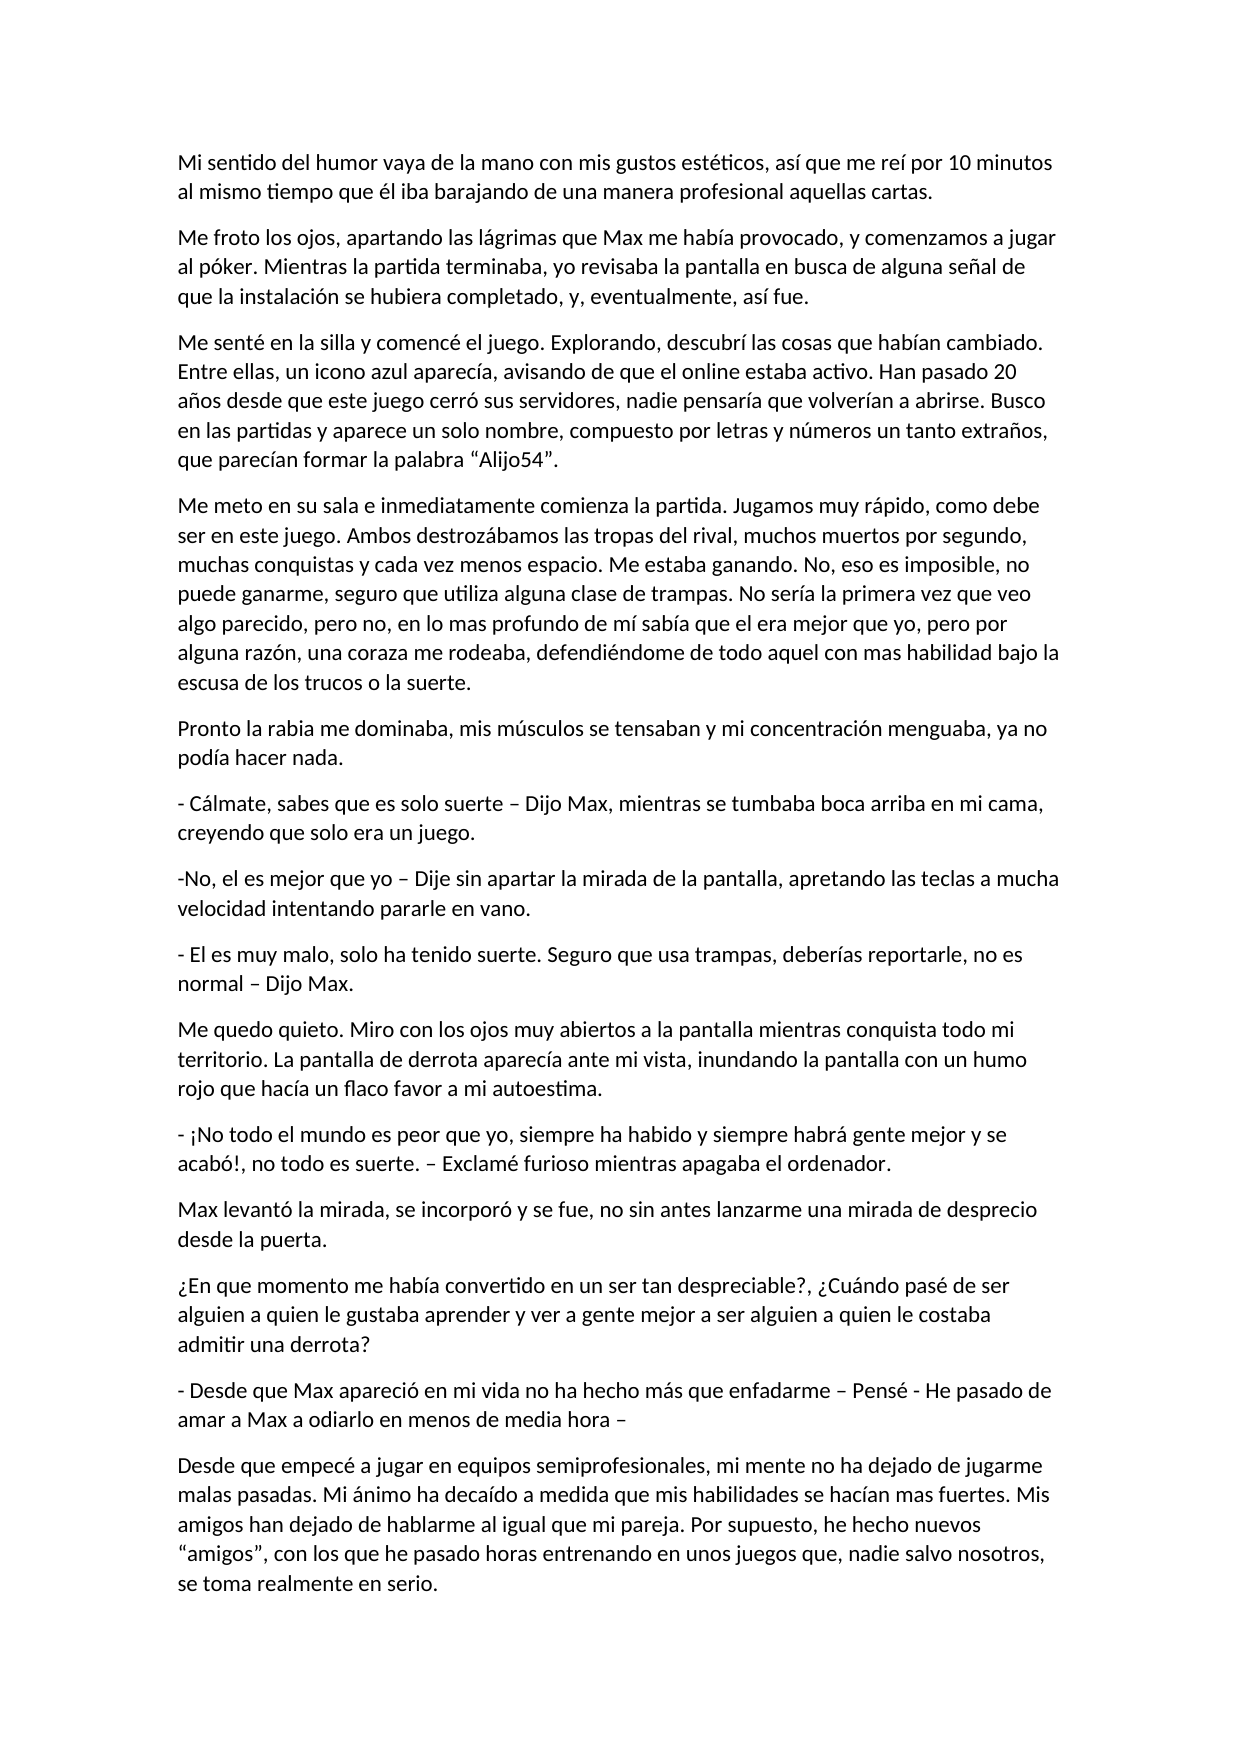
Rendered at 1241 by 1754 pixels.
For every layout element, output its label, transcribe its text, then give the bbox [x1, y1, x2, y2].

text Me quedo quieto. Miro con los ojos muy abiertos a la pantalla mientras conquista todo mi territorio. La pantalla de derrota aparecía ante mi vista, inundando la pantalla con un humo rojo que hacía un flaco favor a mi autoestima. [177, 1015, 1063, 1102]
text Me senté en la silla y comencé el juego. Explorando, descubrí las cosas que habían cambiado. Entre ellas, un icono azul aparecía, avisando de que el online estaba activo. Han pasado 20 años desde que este juego cerró sus servidores, nadie pensaría que volverían a abrirse. Busco en las partidas y aparece un solo nombre, compuesto por letras y números un tanto extraños, que parecían formar la palabra “Alijo54”. [177, 328, 1063, 473]
text - Cálmate, sabes que es solo suerte – Dijo Max, mientras se tumbaba boca arriba en mi cama, creyendo que solo era un juego. [177, 789, 1063, 846]
text Me meto en su sala e inmediatamente comienza la partida. Jugamos muy rápido, como debe ser en este juego. Ambos destrozábamos las tropas del rival, muchos muertos por segundo, muchas conquistas y cada vez menos espacio. Me estaba ganando. No, eso es imposible, no puede ganarme, seguro que utiliza alguna clase de trampas. No sería la primera vez que veo algo parecido, pero no, en lo mas profundo de mí sabía que el era mejor que yo, pero por alguna razón, una coraza me rodeaba, defendiéndome de todo aquel con mas habilidad bajo la escusa de los trucos o la suerte. [177, 491, 1063, 696]
text Desde que empecé a jugar en equipos semiprofesionales, mi mente no ha dejado de jugarme malas pasadas. Mi ánimo ha decaído a medida que mis habilidades se hacían mas fuertes. Mis amigos han dejado de hablarme al igual que mi pareja. Por supuesto, he hecho nuevos “amigos”, con los que he pasado horas entrenando en unos juegos que, nadie salvo nosotros, se toma realmente en serio. [177, 1451, 1063, 1597]
text Max levantó la mirada, se incorporó y se fue, no sin antes lanzarme una mirada de desprecio desde la puerta. [177, 1196, 1063, 1253]
text Me froto los ojos, apartando las lágrimas que Max me había provocado, y comenzamos a jugar al póker. Mientras la partida terminaba, yo revisaba la pantalla en busca de alguna señal de que la instalación se hubiera completado, y, eventualmente, así fue. [177, 223, 1063, 310]
text Mi sentido del humor vaya de la mano con mis gustos estéticos, así que me reí por 10 minutos al mismo tiempo que él iba barajando de una manera profesional aquellas cartas. [177, 148, 1063, 205]
text -No, el es mejor que yo – Dije sin apartar la mirada de la pantalla, apretando las teclas a mucha velocidad intentando pararle en vano. [177, 864, 1063, 922]
text - El es muy malo, solo ha tenido suerte. Seguro que usa trampas, deberías reportarle, no es normal – Dijo Max. [177, 940, 1063, 997]
text Pronto la rabia me dominaba, mis músculos se tensaban y mi concentración menguaba, ya no podía hacer nada. [177, 714, 1063, 771]
text - ¡No todo el mundo es peor que yo, siempre ha habido y siempre habrá gente mejor y se acabó!, no todo es suerte. – Exclamé furioso mientras apagaba el ordenador. [177, 1120, 1063, 1177]
text - Desde que Max apareció en mi vida no ha hecho más que enfadarme – Pensé - He pasado de amar a Max a odiarlo en menos de media hora – [177, 1376, 1063, 1433]
text ¿En que momento me había convertido en un ser tan despreciable?, ¿Cuándo pasé de ser alguien a quien le gustaba aprender y ver a gente mejor a ser alguien a quien le costaba admitir una derrota? [177, 1271, 1063, 1358]
